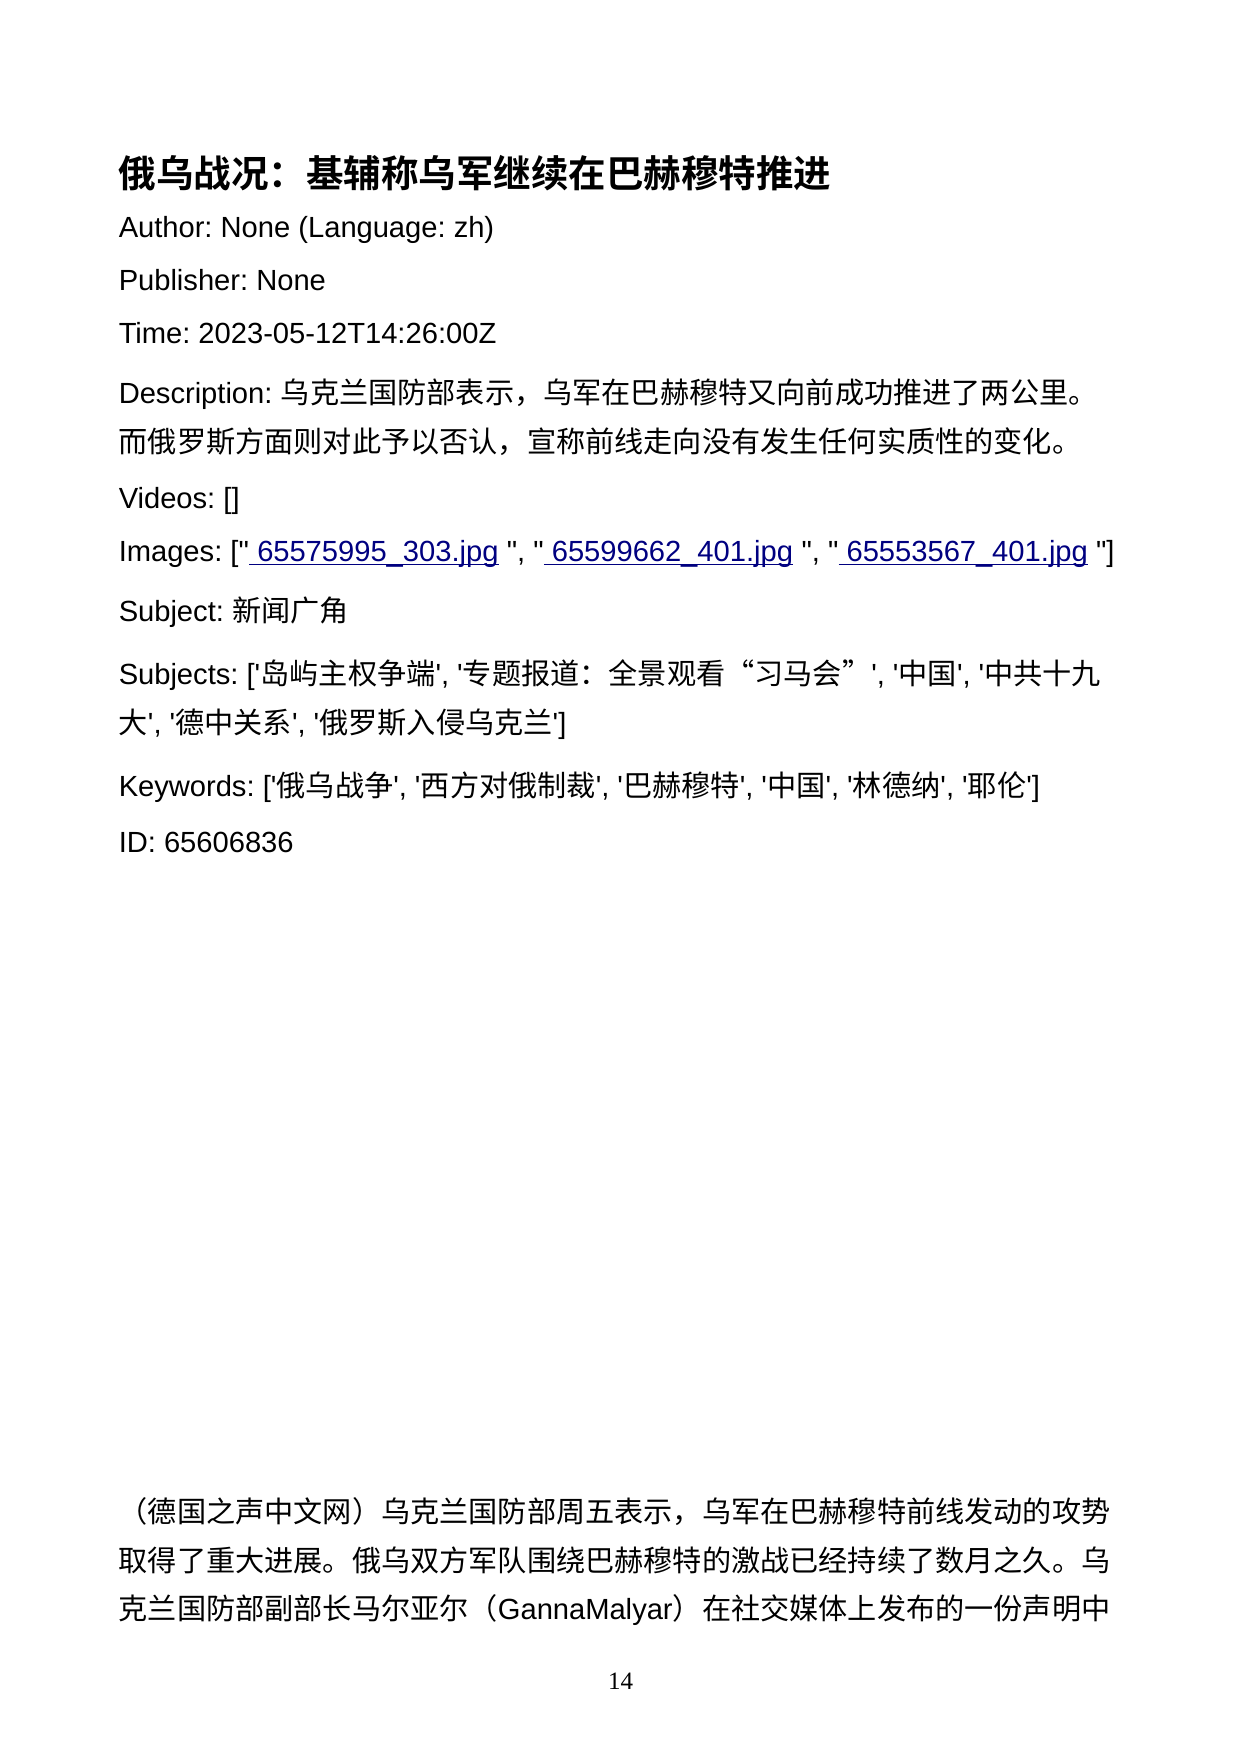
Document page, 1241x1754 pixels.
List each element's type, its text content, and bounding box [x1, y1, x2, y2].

text Author: None (Language: zh) [118, 210, 1122, 244]
text Publisher: None [118, 263, 1122, 297]
subtitle 俄乌战况：基辅称乌军继续在巴赫穆特推进 [118, 143, 1122, 198]
text （德国之声中文网）乌克兰国防部周五表示，乌军在巴赫穆特前线发动的攻势取得了重大进展。俄乌双方军队围绕巴赫穆特的激战已经持续了数月之久。乌克兰国防部副部长马尔亚尔（GannaMalyar）在社交媒体上发布的一份声明中称："本周，我军在巴赫穆特没有失去任何一个阵地，而敌军则蒙受了巨大损失，我们的部队在巴赫穆特附近向前推进了两公里。" [118, 1489, 1122, 1628]
text Subject: 新闻广角 [118, 588, 1122, 630]
text Time: 2023-05-12T14:26:00Z [118, 317, 1122, 350]
text Description: 乌克兰国防部表示，乌军在巴赫穆特又向前成功推进了两公里。而俄罗斯方面则对此予以否认，宣称前线走向没有发生任何实质性的变化。 [118, 370, 1122, 461]
text Videos: [] [118, 481, 1122, 515]
text ID: 65606836 [118, 826, 1122, 859]
text Images: [" 65575995_303.jpg ", " 65599662_401.jpg ", " 65553567_401.jpg "] [118, 534, 1122, 568]
text Subjects: ['岛屿主权争端', '专题报道：全景观看“习马会”', '中国', '中共十九大', '德中关系', '俄罗斯入侵乌克兰'] [118, 651, 1122, 742]
text Keywords: ['俄乌战争', '西方对俄制裁', '巴赫穆特', '中国', '林德纳', '耶伦'] [118, 762, 1122, 805]
